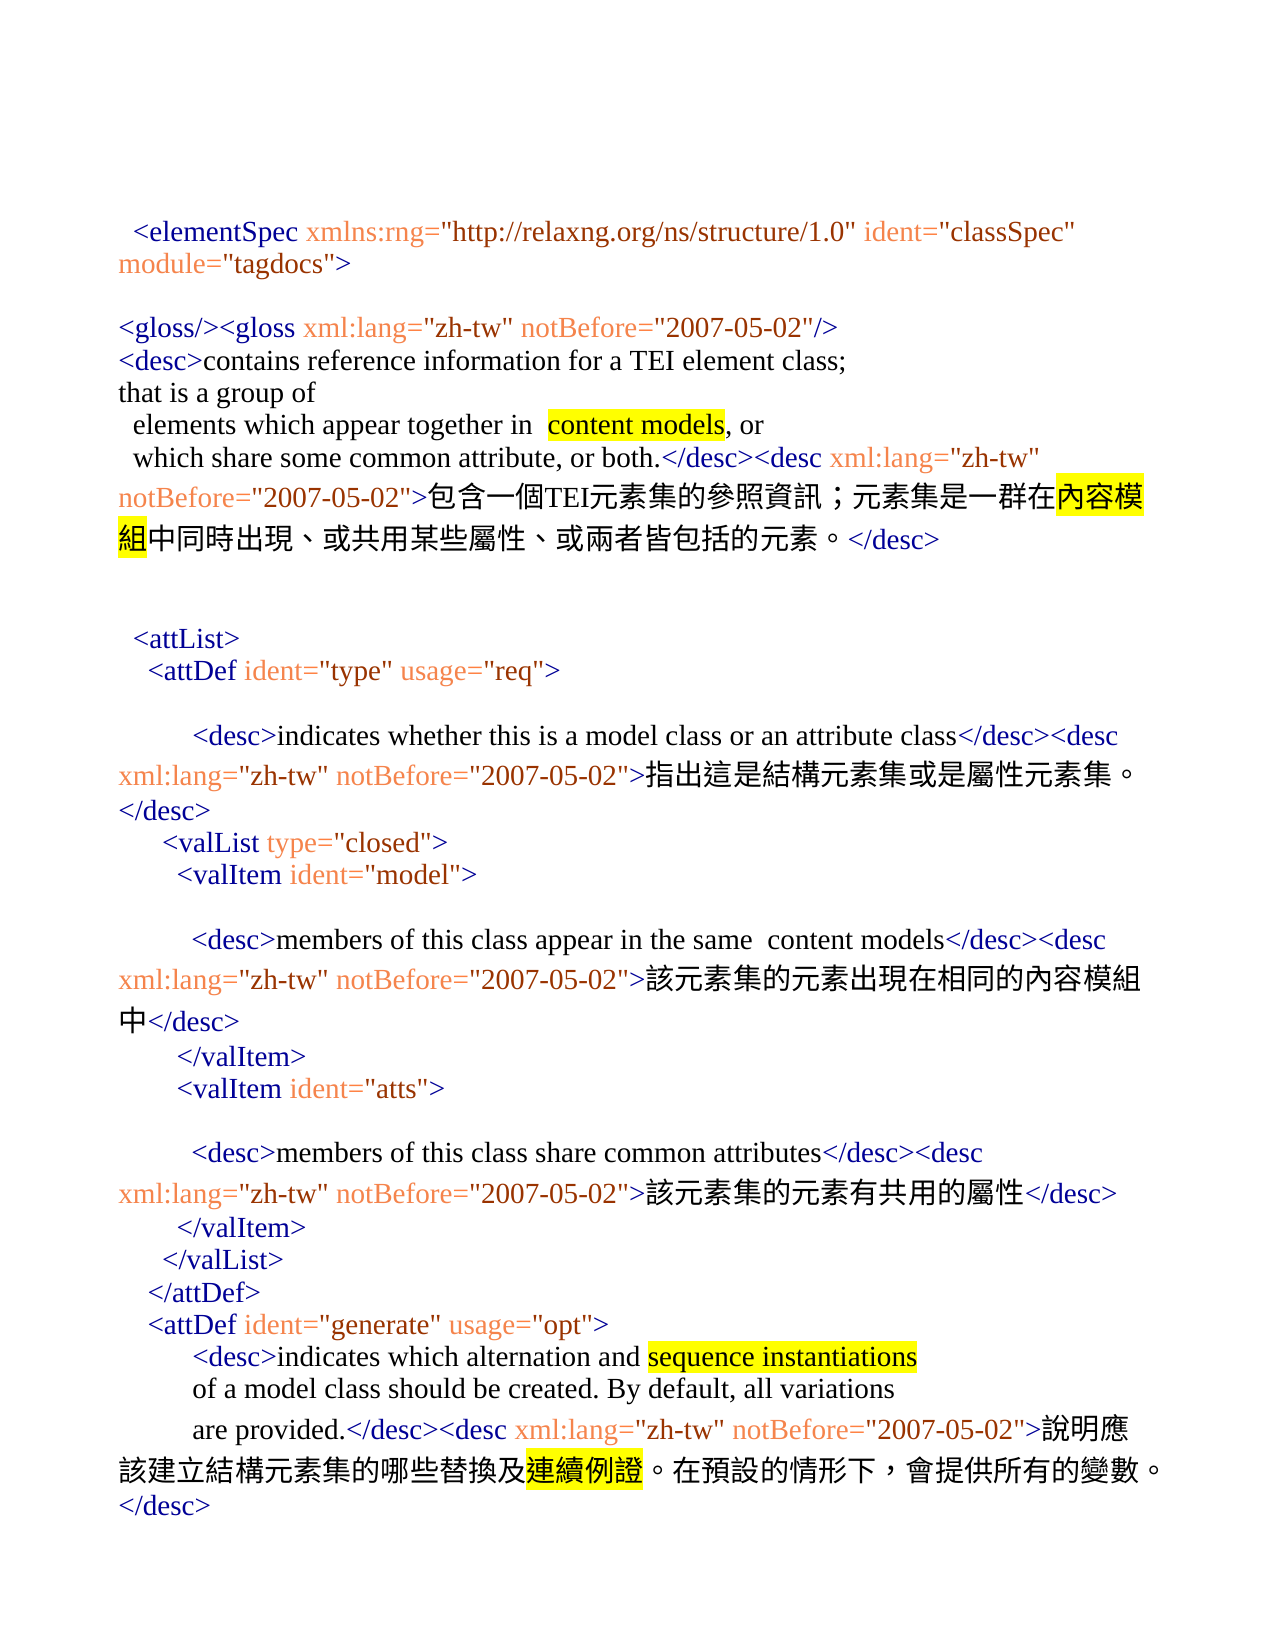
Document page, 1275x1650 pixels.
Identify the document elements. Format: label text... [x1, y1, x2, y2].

text <gloss/><gloss xml:lang="zh-tw" notBefore="2007-05-02"/> [118, 312, 1157, 344]
text </attDef> [118, 1276, 1157, 1308]
text elements which appear together in content models, or [118, 409, 1157, 441]
text of a model class should be created. By default, all variations [118, 1373, 1157, 1405]
text <valItem ident="model"> [118, 858, 1157, 891]
text <desc>contains reference information for a TEI element class; [118, 344, 1157, 376]
text </valItem> [118, 1211, 1157, 1244]
text <elementSpec xmlns:rng="http://relaxng.org/ns/structure/1.0" ident="classSpec" module="tagdocs"> [118, 215, 1157, 279]
text <valList type="closed"> [118, 826, 1157, 858]
text </valItem> [118, 1040, 1157, 1072]
text <desc>members of this class share common attributes</desc><desc xml:lang="zh-tw" notBefore="2007-05-02">該元素集的元素有共用的屬性</desc> [118, 1137, 1157, 1211]
text <desc>indicates which alternation and sequence instantiations [118, 1341, 1157, 1373]
text <desc>members of this class appear in the same content models</desc><desc xml:lang="zh-tw" notBefore="2007-05-02">該元素集的元素出現在相同的內容模組中</desc> [118, 923, 1157, 1040]
text <desc>indicates whether this is a model class or an attribute class</desc><desc xml:lang="zh-tw" notBefore="2007-05-02">指出這是結構元素集或是屬性元素集。</desc> [118, 719, 1157, 826]
text that is a group of [118, 376, 1157, 409]
text <valItem ident="atts"> [118, 1072, 1157, 1104]
text which share some common attribute, or both.</desc><desc xml:lang="zh-tw" notBefore="2007-05-02">包含一個TEI元素集的參照資訊；元素集是一群在內容模組中同時出現、或共用某些屬性、或兩者皆包括的元素。</desc> [118, 441, 1157, 558]
text <attDef ident="type" usage="req"> [118, 655, 1157, 687]
text are provided.</desc><desc xml:lang="zh-tw" notBefore="2007-05-02">說明應該建立結構元素集的哪些替換及連續例證。在預設的情形下，會提供所有的變數。</desc> [118, 1405, 1157, 1522]
text </valList> [118, 1244, 1157, 1276]
text <attList> [118, 622, 1157, 655]
text <attDef ident="generate" usage="opt"> [118, 1308, 1157, 1341]
